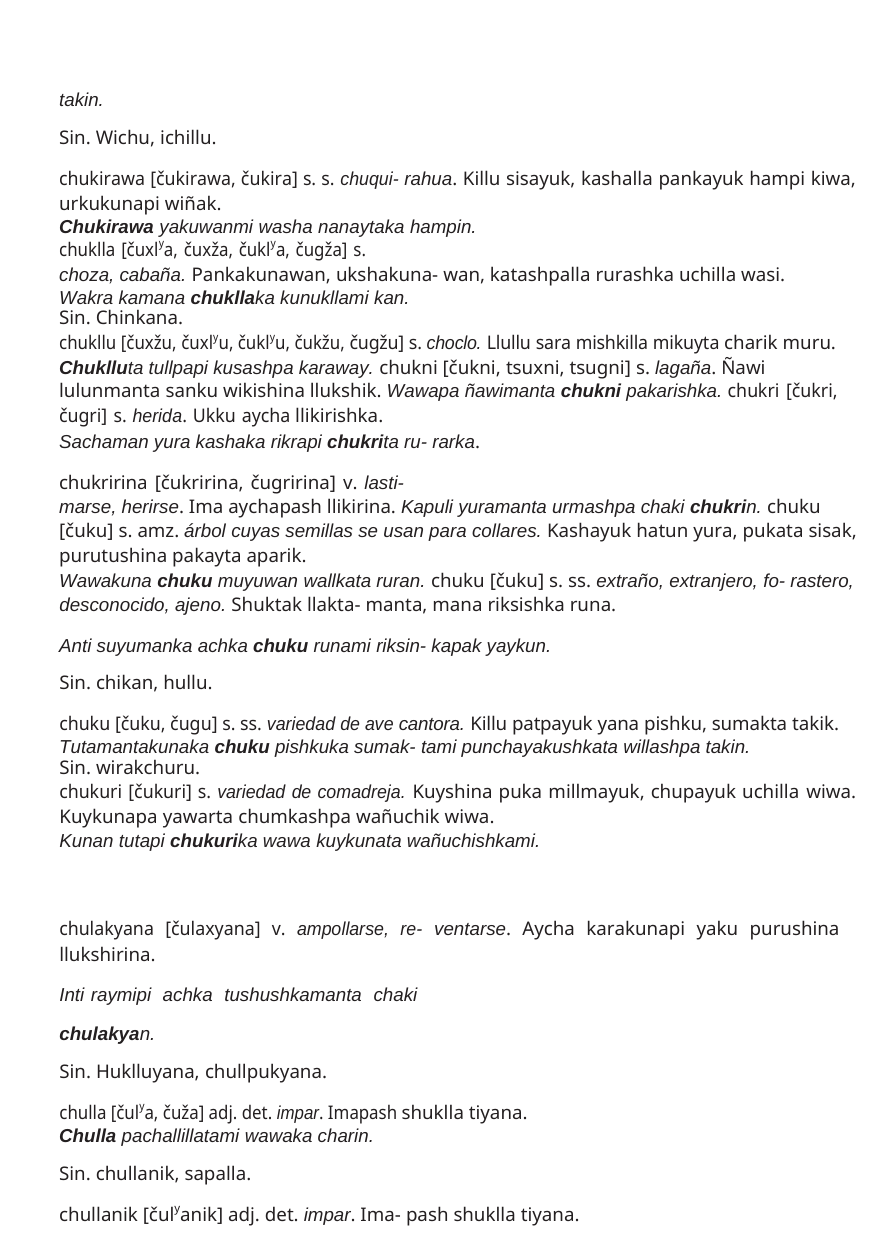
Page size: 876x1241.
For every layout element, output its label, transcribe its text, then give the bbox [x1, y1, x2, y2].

text Sin. Chinkana. [59, 308, 856, 329]
text Inti raymipi achka tushushkamanta chaki [59, 984, 856, 1005]
text choza, cabaña. Pankakunawan, ukshakuna- wan, katashpalla rurashka uchilla wasi. [59, 261, 856, 286]
text chukuri [čukuri] s. variedad de comadreja. Kuyshina puka millmayuk, chupayuk uchilla wiwa. Kuykunapa yawarta chumkashpa wañuchik wiwa. [59, 778, 856, 829]
subtitle chulakyan. [59, 1023, 856, 1044]
text Sin. Huklluyana, chullpukyana. [59, 1062, 856, 1083]
text Chukirawa yakuwanmi washa nanaytaka hampin. [59, 216, 856, 237]
text Kunan tutapi chukurika wawa kuykunata wañuchishkami. [59, 829, 856, 851]
text Sin. chullanik, sapalla. [59, 1164, 856, 1185]
text chukllu [čuxžu, čuxlyu, čuklyu, čukžu, čugžu] s. choclo. Llullu sara mishkilla mikuyta charik muru. [59, 329, 856, 355]
text Chuklluta tullpapi kusashpa karaway. chukni [čukni, tsuxni, tsugni] s. lagaña. Ñawi lulunmanta sanku wikishina llukshik. Wawapa ñawimanta chukni pakarishka. chukri [čukri, čugri] s. herida. Ukku aycha llikirishka. [59, 355, 857, 428]
text Sin. Wichu, ichillu. [59, 128, 856, 148]
text chukirawa [čukirawa, čukira] s. s. chuqui- rahua. Killu sisayuk, kashalla pankayuk hampi kiwa, urkukunapi wiñak. [59, 165, 856, 216]
text Wakra kamana chukllaka kunukllami kan. [59, 287, 856, 308]
text Sin. wirakchuru. [59, 758, 856, 778]
text chuklla [čuxlya, čuxža, čuklya, čugža] s. [59, 238, 856, 261]
text chuku [čuku, čugu] s. ss. variedad de ave cantora. Killu patpayuk yana pishku, sumakta takik. [59, 711, 856, 736]
text marse, herirse. Ima aychapash llikirina. Kapuli yuramanta urmashpa chaki chukrin. chuku [čuku] s. amz. árbol cuyas semillas se usan para collares. Kashayuk hatun yura, pukata sisak, purutushina pakayta aparik. [59, 494, 857, 567]
text Anti suyumanka achka chuku runami riksin- kapak yaykun. [59, 635, 856, 656]
text Tutamantakunaka chuku pishkuka sumak- tami punchayakushkata willashpa takin. [59, 736, 856, 758]
text chullanik [čulyanik] adj. det. impar. Ima- pash shuklla tiyana. [59, 1201, 840, 1226]
text chulla [čulya, čuža] adj. det. impar. Imapash shuklla tiyana. [59, 1099, 840, 1124]
text Sachaman yura kashaka rikrapi chukrita ru- rarka. [59, 428, 856, 454]
text takin. [59, 88, 856, 110]
text chulakyana [čulaxyana] v. ampollarse, re- ventarse. Aycha karakunapi yaku purushina llukshirina. [59, 916, 840, 967]
text chukririna [čukririna, čugririna] v. lasti- [59, 471, 856, 494]
text Wawakuna chuku muyuwan wallkata ruran. chuku [čuku] s. ss. extraño, extranjero, fo- rastero, desconocido, ajeno. Shuktak llakta- manta, mana riksishka runa. [59, 568, 856, 617]
text Chulla pachallillatami wawaka charin. [59, 1125, 856, 1147]
text Sin. chikan, hullu. [59, 673, 856, 694]
